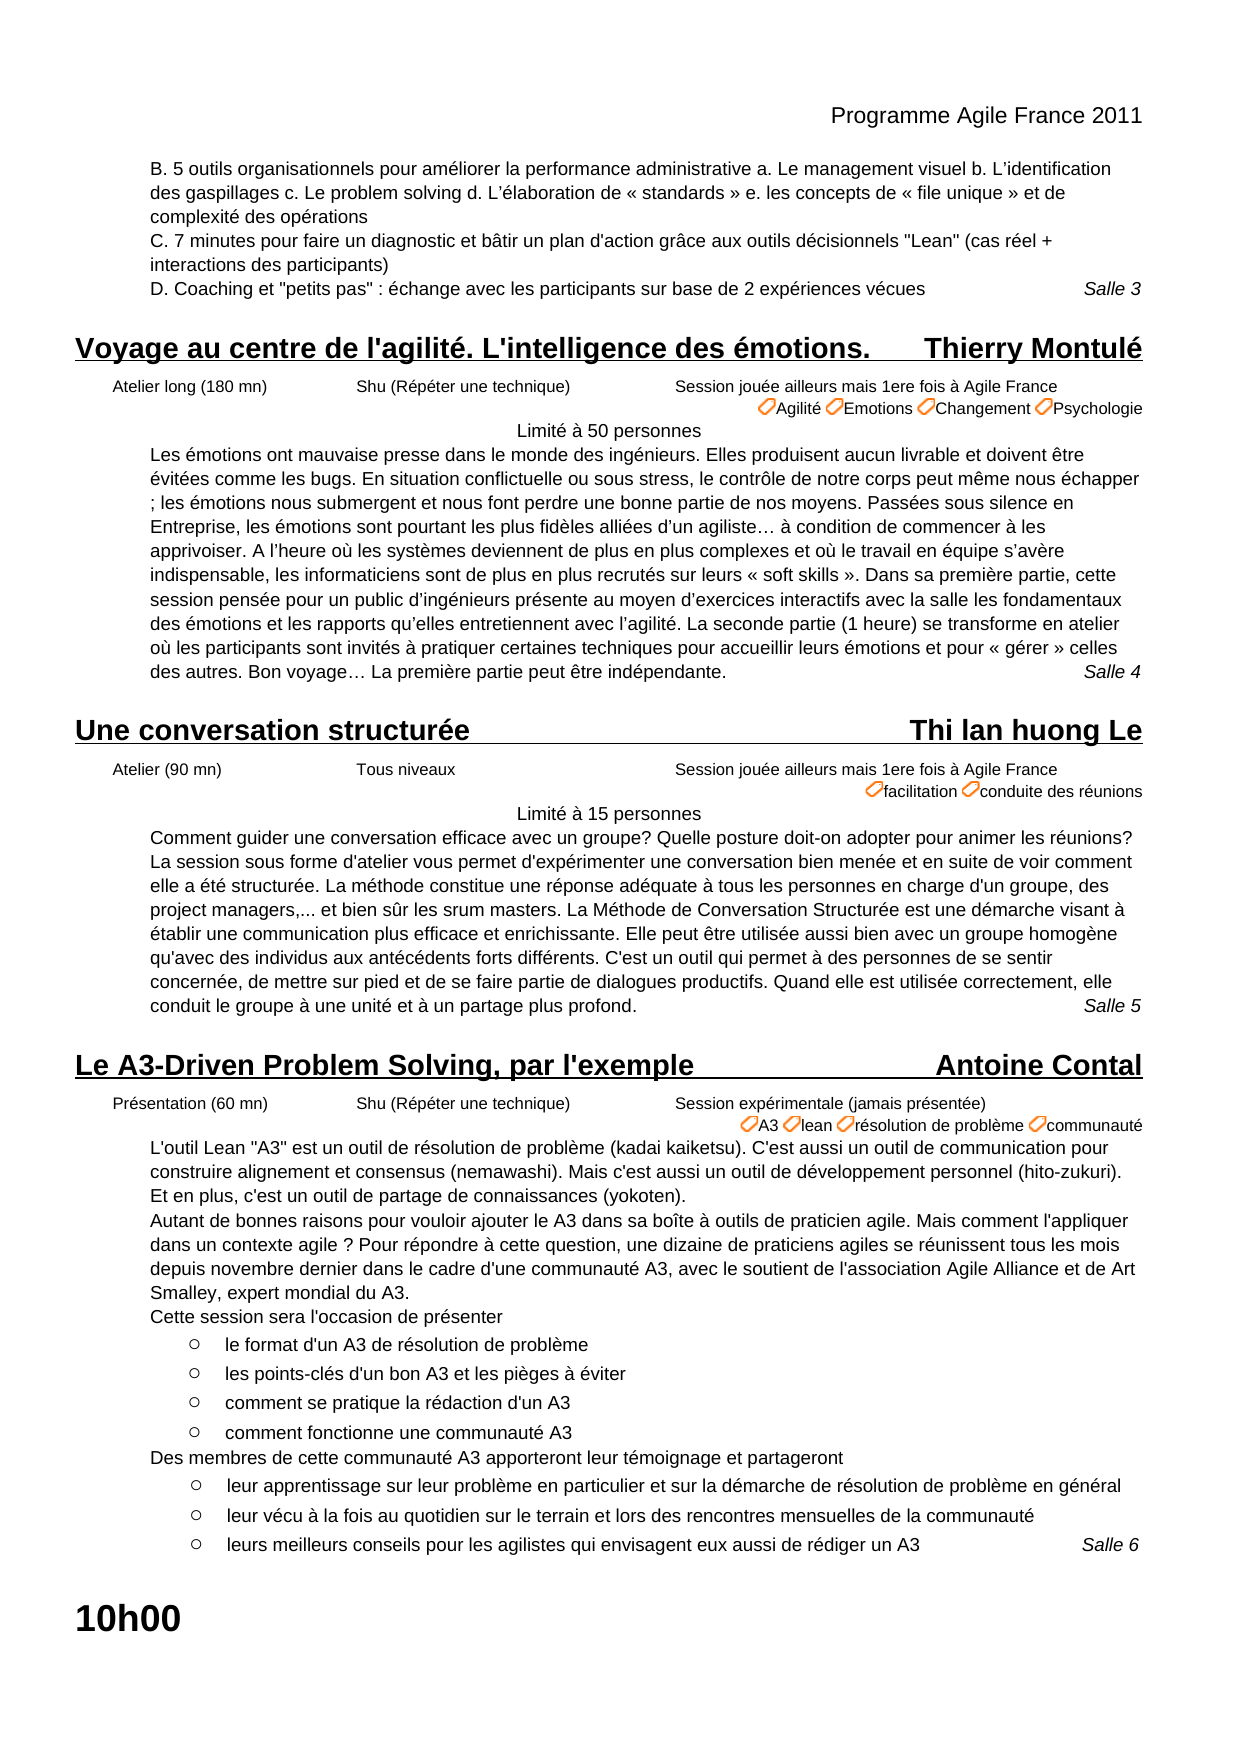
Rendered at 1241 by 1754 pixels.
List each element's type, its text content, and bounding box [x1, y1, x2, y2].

subtitle 10h00 [75, 1597, 1143, 1639]
picture [1035, 398, 1053, 415]
subtitle Le A3-Driven Problem Solving, par l'exemple Antoine Contal [75, 1049, 1143, 1077]
picture [836, 1116, 855, 1132]
text Autant de bonnes raisons pour vouloir ajouter le A3 dans sa boîte à outils de praticien agile. Mais comment l'appliquer dans un contexte agile ? Pour répondre à cette question, une dizaine de praticiens agiles se réunissent tous les mois depuis novembre dernier dans le cadre d'une communauté A3, avec le soutient de l'association Agile Alliance et de Art Smalley, expert mondial du A3. [150, 1210, 1143, 1303]
picture [783, 1116, 801, 1132]
text L'outil Lean "A3" est un outil de résolution de problème (kadai kaiketsu). C'est aussi un outil de communication pour construire alignement et consensus (nemawashi). Mais c'est aussi un outil de développement personnel (hito-zukuri). Et en plus, c'est un outil de partage de connaissances (yokoten). [150, 1138, 1143, 1207]
text Cette session sera l'occasion de présenter [150, 1306, 1143, 1327]
text facilitation conduite des réunions [75, 781, 1143, 801]
text Présentation (60 mn) Shu (Répéter une technique) Session expérimentale (jamais présentée) [75, 1095, 1143, 1113]
list le format d'un A3 de résolution de problème [187, 1330, 1143, 1356]
text La session sous forme d'atelier vous permet d'expérimenter une conversation bien menée et en suite de voir comment elle a été structurée. La méthode constitue une réponse adéquate à tous les personnes en charge d'un groupe, des project managers,... et bien sûr les srum masters. La Méthode de Conversation Structurée est une démarche visant à établir une communication plus efficace et enrichissante. Elle peut être utilisée aussi bien avec un groupe homogène qu'avec des individus aux antécédents forts différents. C'est un outil qui permet à des personnes de se sentir concernée, de mettre sur pied et de se faire partie de dialogues productifs. Quand elle est utilisée correctement, elle conduit le groupe à une unité et à un partage plus profond. Salle 5 [150, 851, 1143, 1017]
subtitle Une conversation structurée Thi lan huong Le [75, 714, 1143, 743]
picture [962, 781, 980, 797]
list les points-clés d'un bon A3 et les pièges à éviter [187, 1360, 1143, 1385]
picture [758, 398, 776, 415]
text A3 lean résolution de problème communauté [75, 1116, 1143, 1135]
text D. Coaching et "petits pas" : échange avec les participants sur base de 2 expériences vécues Salle 3 [150, 278, 1143, 299]
picture [740, 1116, 759, 1132]
text Atelier long (180 mn) Shu (Répéter une technique) Session jouée ailleurs mais 1ere fois à Agile France [75, 377, 1143, 396]
picture [917, 398, 935, 415]
picture [825, 398, 844, 415]
list comment fonctionne une communauté A3 [187, 1418, 1143, 1444]
text Les émotions ont mauvaise presse dans le monde des ingénieurs. Elles produisent aucun livrable et doivent être évitées comme les bugs. En situation conflictuelle ou sous stress, le contrôle de notre corps peut même nous échapper ; les émotions nous submergent et nous font perdre une bonne partie de nos moyens. Passées sous silence en Entreprise, les émotions sont pourtant les plus fidèles alliées d’un agiliste… à condition de commencer à les apprivoiser. A l’heure où les systèmes deviennent de plus en plus complexes et où le travail en équipe s’avère indispensable, les informaticiens sont de plus en plus recrutés sur leurs « soft skills ». Dans sa première partie, cette session pensée pour un public d’ingénieurs présente au moyen d’exercices interactifs avec la salle les fondamentaux des émotions et les rapports qu’elles entretiennent avec l’agilité. La seconde partie (1 heure) se transforme en atelier où les participants sont invités à pratiquer certaines techniques pour accueillir leurs émotions et pour « gérer » celles des autres. Bon voyage… La première partie peut être indépendante. Salle 4 [150, 444, 1143, 682]
subtitle Voyage au centre de l'agilité. L'intelligence des émotions. Thierry Montulé [75, 332, 1143, 360]
list leur apprentissage sur leur problème en particulier et sur la démarche de résolution de problème en général [189, 1472, 1143, 1497]
text Atelier (90 mn) Tous niveaux Session jouée ailleurs mais 1ere fois à Agile France [75, 760, 1143, 779]
text Limité à 50 personnes [75, 421, 1143, 441]
list leurs meilleurs conseils pour les agilistes qui envisagent eux aussi de rédiger un A3 Salle 6 [189, 1531, 1143, 1556]
picture [865, 781, 884, 797]
text B. 5 outils organisationnels pour améliorer la performance administrative a. Le management visuel b. L’identification des gaspillages c. Le problem solving d. L’élaboration de « standards » e. les concepts de « file unique » et de complexité des opérations [150, 158, 1143, 227]
text C. 7 minutes pour faire un diagnostic et bâtir un plan d'action grâce aux outils décisionnels "Lean" (cas réel + interactions des participants) [150, 230, 1143, 275]
list comment se pratique la rédaction d'un A3 [187, 1389, 1143, 1415]
text Limité à 15 personnes [75, 803, 1143, 824]
list leur vécu à la fois au quotidien sur le terrain et lors des rencontres mensuelles de la communauté [189, 1501, 1143, 1527]
text Des membres de cette communauté A3 apporteront leur témoignage et partageront [150, 1448, 1143, 1469]
text Agilité Emotions Changement Psychologie [75, 399, 1143, 418]
text Comment guider une conversation efficace avec un groupe? Quelle posture doit-on adopter pour animer les réunions? [150, 827, 1143, 848]
picture [1028, 1116, 1047, 1132]
